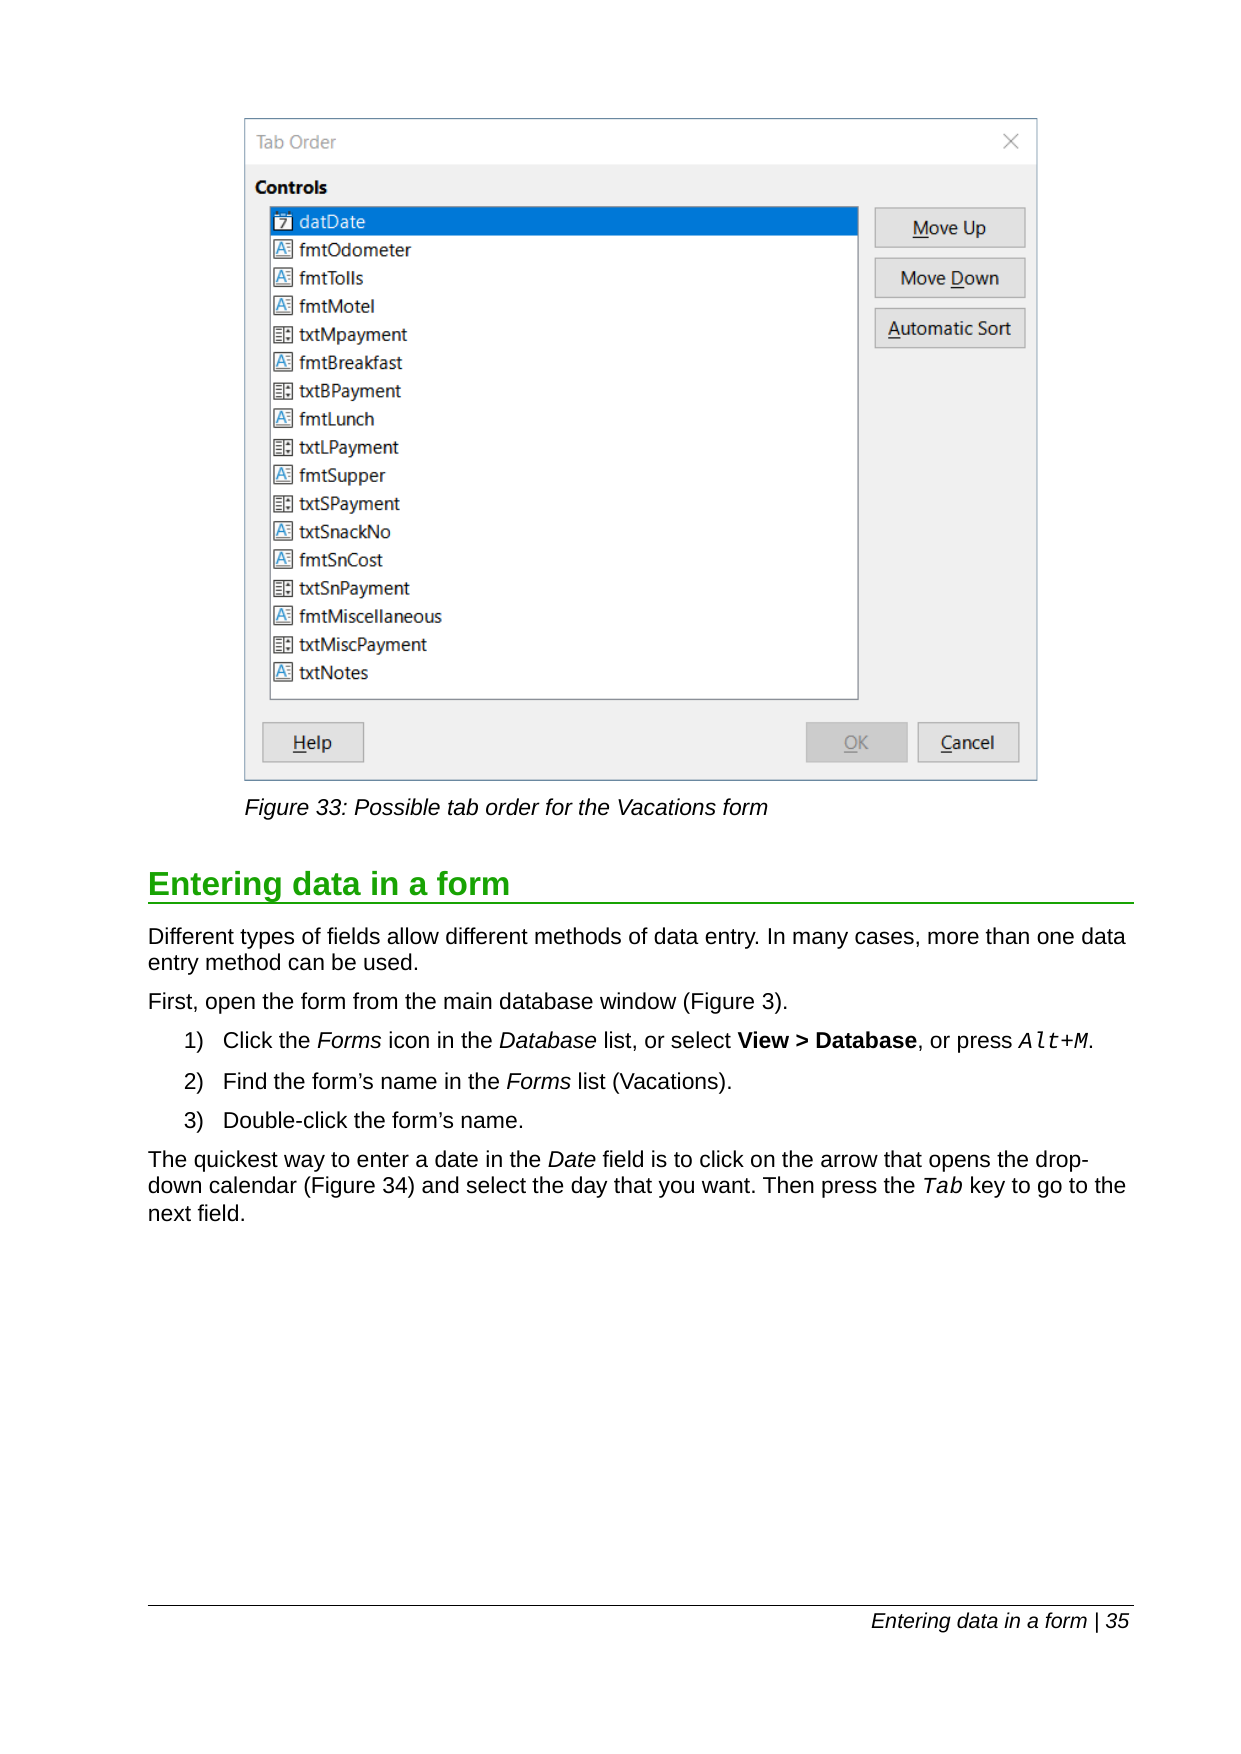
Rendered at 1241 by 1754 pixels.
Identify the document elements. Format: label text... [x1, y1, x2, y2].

list Find the form’s name in the Forms list (Vacations). [204, 1068, 1134, 1094]
list Click the Forms icon in the Database list, or select View > Database, or press Alt+M. [204, 1027, 1134, 1055]
text The quickest way to enter a date in the Date field is to click on the arrow that opens the drop-down calendar (Figure 34) and select the day that you want. Then press the Tab key to go to the next field. [148, 1146, 1134, 1227]
list Double-click the form’s name. [204, 1107, 1134, 1133]
text First, open the form from the main database window (Figure 3). [148, 988, 1134, 1014]
text Figure 33: Possible tab order for the Vacations form [244, 793, 1037, 820]
text Different types of fields allow different methods of data entry. In many cases, more than one data entry method can be used. [148, 923, 1134, 976]
picture [244, 118, 1038, 781]
subtitle Entering data in a form [148, 864, 1134, 902]
